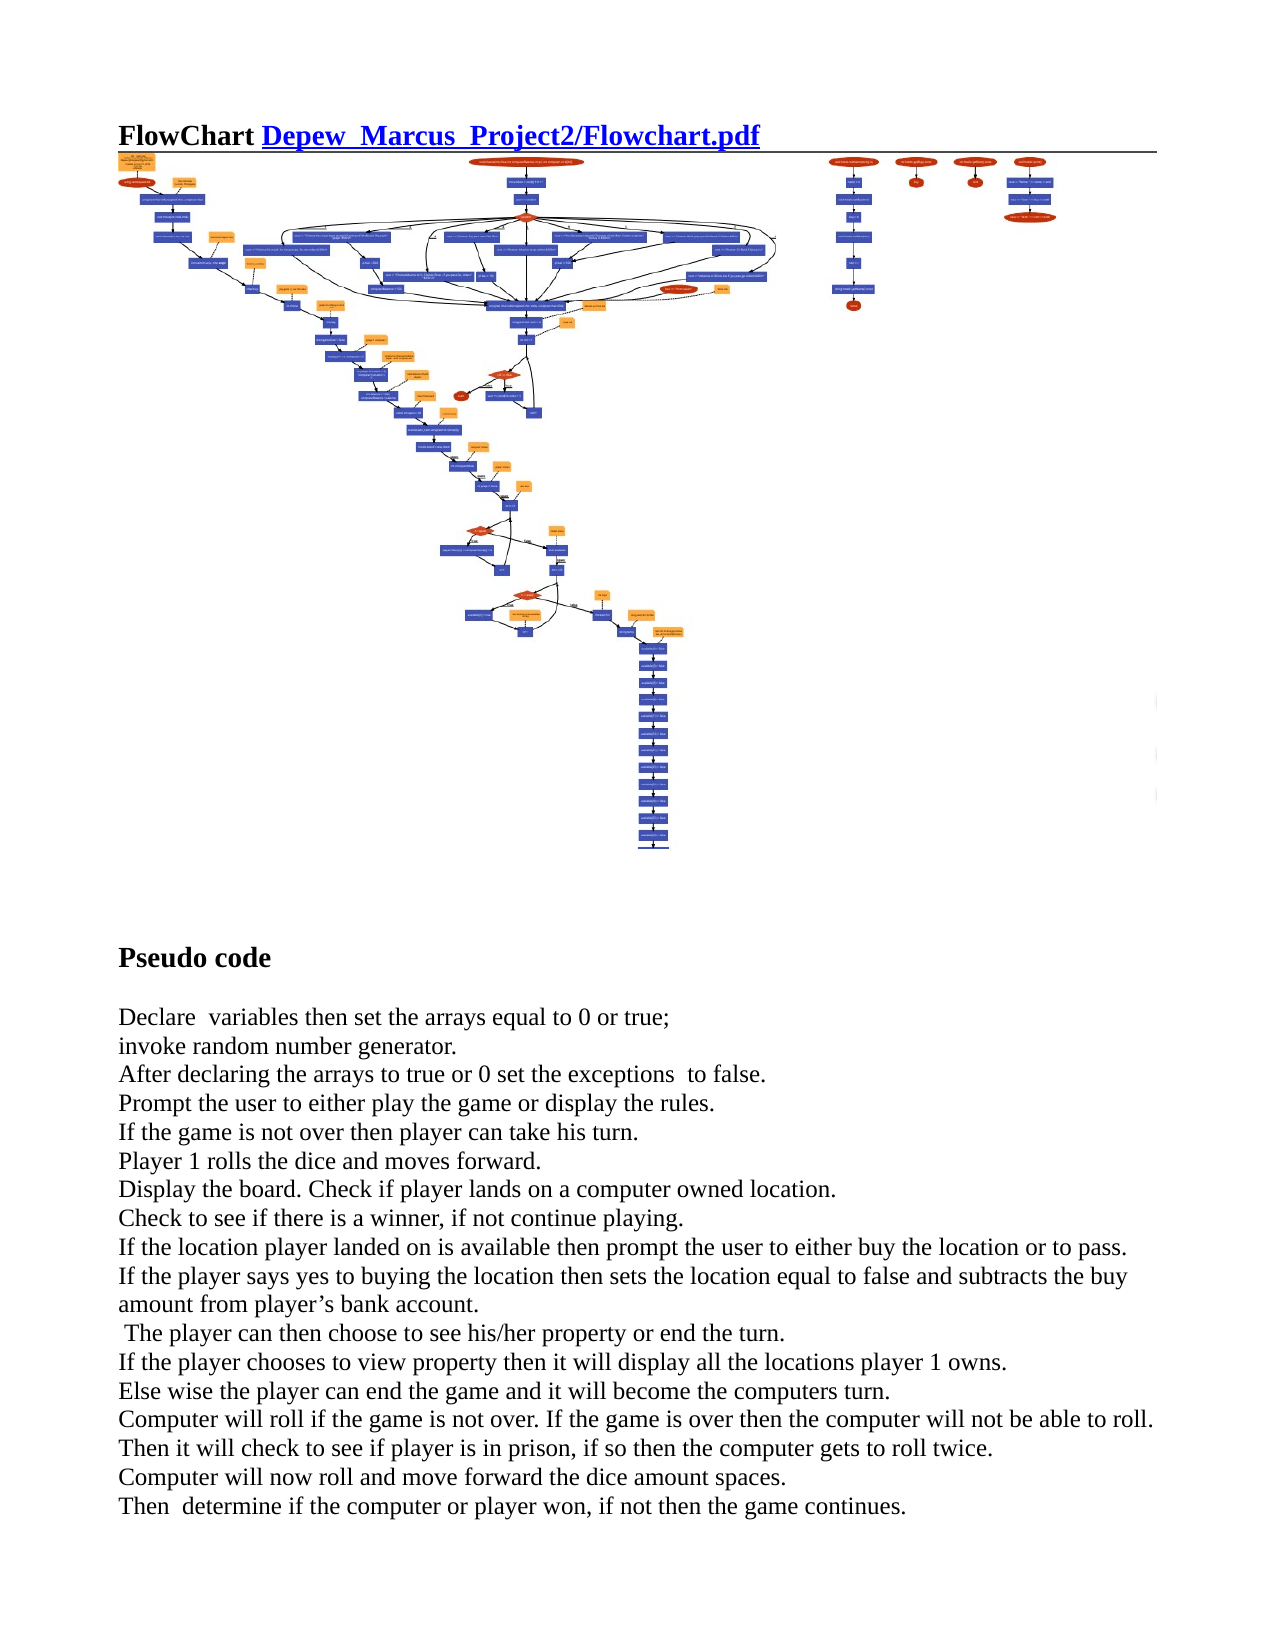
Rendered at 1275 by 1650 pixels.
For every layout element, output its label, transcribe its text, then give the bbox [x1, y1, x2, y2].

text Pseudo code [118, 940, 1157, 973]
text Display the board. Check if player lands on a computer owned location. [118, 1174, 1157, 1203]
text Prompt the user to either play the game or display the rules. [118, 1088, 1157, 1117]
text Else wise the player can end the game and it will become the computers turn. [118, 1376, 1157, 1404]
text If the game is not over then player can take his turn. [118, 1117, 1157, 1146]
text After declaring the arrays to true or 0 set the exceptions to false. [118, 1059, 1157, 1088]
text Check to see if there is a winner, if not continue playing. [118, 1203, 1157, 1232]
text If the player chooses to view property then it will display all the locations player 1 owns. [118, 1347, 1157, 1376]
text Computer will now roll and move forward the dice amount spaces. [118, 1462, 1157, 1491]
picture [118, 151, 1157, 849]
text Then determine if the computer or player won, if not then the game continues. [118, 1491, 1157, 1519]
text If the location player landed on is available then prompt the user to either buy the location or to pass. [118, 1232, 1157, 1261]
text Player 1 rolls the dice and moves forward. [118, 1146, 1157, 1174]
text If the player says yes to buying the location then sets the location equal to false and subtracts the buy amount from player’s bank account. [118, 1261, 1157, 1318]
text invoke random number generator. [118, 1031, 1157, 1059]
text Computer will roll if the game is not over. If the game is over then the computer will not be able to roll. [118, 1404, 1157, 1433]
text The player can then choose to see his/her property or end the turn. [118, 1318, 1157, 1347]
text Declare variables then set the arrays equal to 0 or true; [118, 1002, 1157, 1031]
text Then it will check to see if player is in prison, if so then the computer gets to roll twice. [118, 1433, 1157, 1462]
text FlowChart Depew_Marcus_Project2/Flowchart.pdf [118, 118, 1157, 151]
